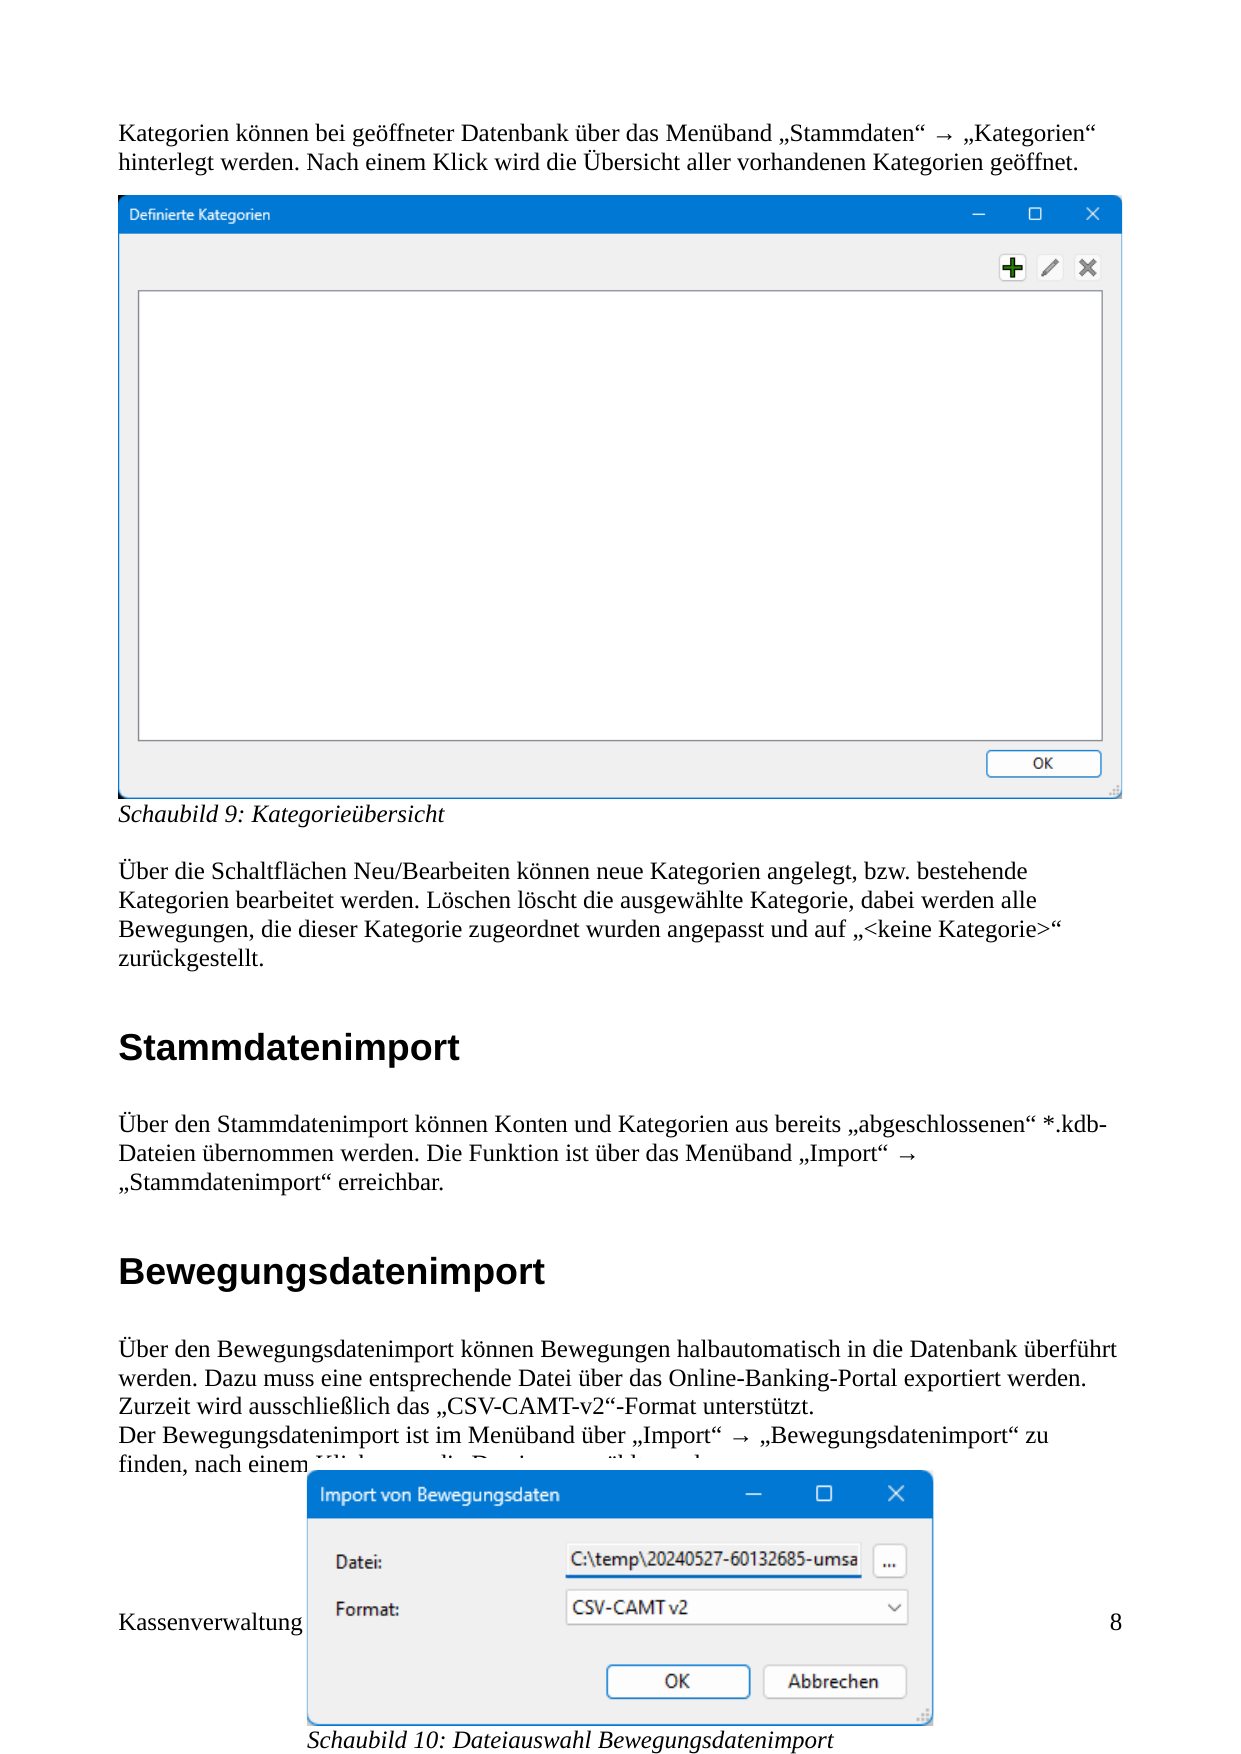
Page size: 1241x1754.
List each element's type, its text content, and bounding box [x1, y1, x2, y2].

text Über den Stammdatenimport können Konten und Kategorien aus bereits „abgeschlossenen“ *.kdb-Dateien übernommen werden. Die Funktion ist über das Menüband „Import“ → „Stammdatenimport“ erreichbar. [118, 1109, 1122, 1196]
text Über den Bewegungsdatenimport können Bewegungen halbautomatisch in die Datenbank überführt werden. Dazu muss eine entsprechende Datei über das Online-Banking-Portal exportiert werden. Zurzeit wird ausschließlich das „CSV-CAMT-v2“-Format unterstützt. [118, 1334, 1122, 1420]
text Der Bewegungsdatenimport ist im Menüband über „Import“ → „Bewegungsdatenimport“ zu finden, nach einem Klick muss die Datei ausgewählt werden: [118, 1420, 1122, 1478]
picture [118, 195, 1123, 799]
subtitle Bewegungsdatenimport [118, 1249, 1122, 1293]
picture [306, 1470, 934, 1726]
text Schaubild 9: Kategorieübersicht [118, 799, 1122, 828]
text Schaubild 10: Dateiauswahl Bewegungsdatenimport [307, 1726, 933, 1754]
subtitle Stammdatenimport [118, 1025, 1122, 1068]
text Kategorien können bei geöffneter Datenbank über das Menüband „Stammdaten“ → „Kategorien“ hinterlegt werden. Nach einem Klick wird die Übersicht aller vorhandenen Kategorien geöffnet. [118, 118, 1122, 176]
text [118, 183, 1122, 195]
text Über die Schaltflächen Neu/Bearbeiten können neue Kategorien angelegt, bzw. bestehende Kategorien bearbeitet werden. Löschen löscht die ausgewählte Kategorie, dabei werden alle Bewegungen, die dieser Kategorie zugeordnet wurden angepasst und auf „<keine Kategorie>“ zurückgestellt. [118, 856, 1122, 971]
